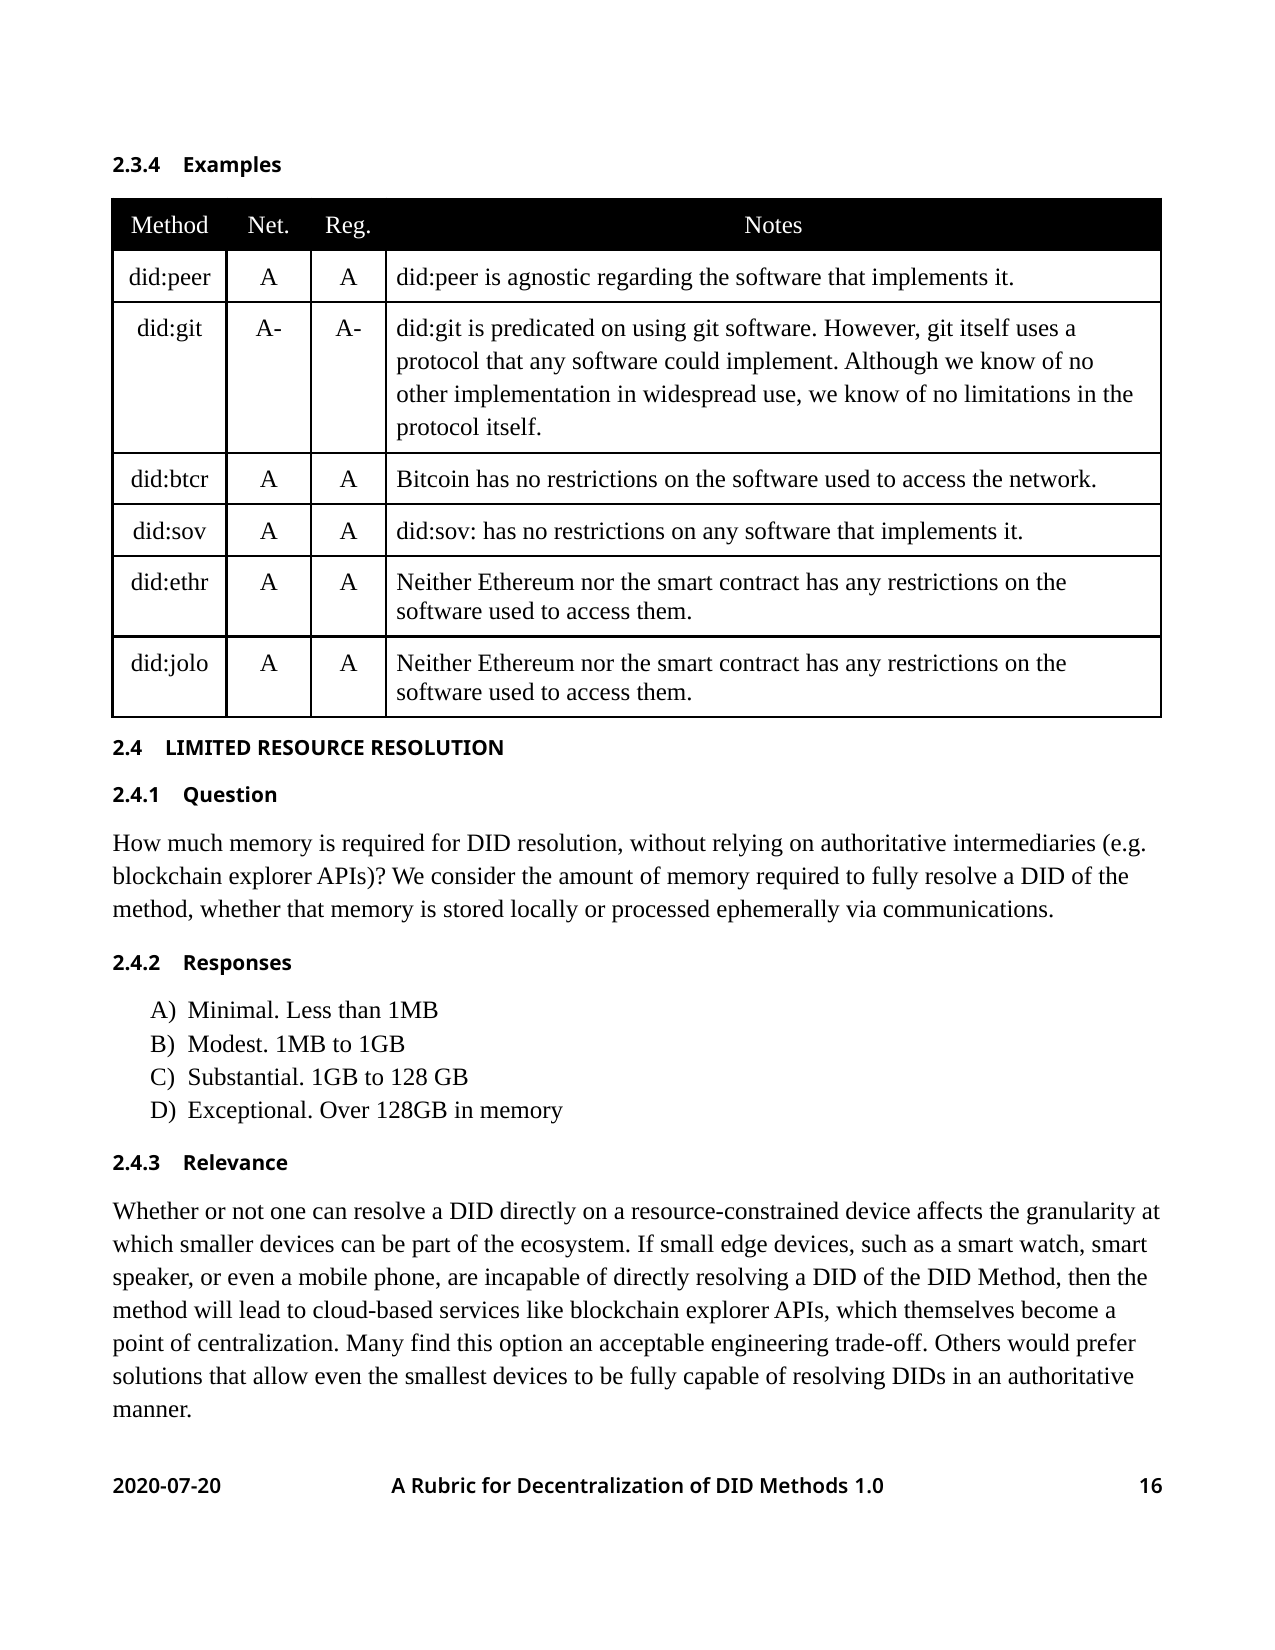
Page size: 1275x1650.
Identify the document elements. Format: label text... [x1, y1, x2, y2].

table_cell A [228, 454, 310, 503]
table_cell did:git [114, 303, 225, 452]
table_header Net. [228, 200, 310, 249]
subtitle Responses [112, 948, 1162, 976]
subtitle Relevance [112, 1148, 1162, 1177]
list Modest. 1MB to 1GB [150, 1029, 1162, 1057]
table_cell did:peer [114, 251, 225, 301]
table_cell A [228, 505, 310, 555]
table_cell A- [228, 303, 310, 452]
list Minimal. Less than 1MB [150, 996, 1162, 1024]
table_cell did:jolo [114, 638, 225, 716]
table_cell A [312, 638, 385, 716]
subtitle Examples [112, 150, 1162, 178]
list Substantial. 1GB to 128 GB [150, 1062, 1162, 1090]
text Whether or not one can resolve a DID directly on a resource-constrained device affects the granularity at which smaller devices can be part of the ecosystem. If small edge devices, such as a smart watch, smart speaker, or even a mobile phone, are incapable of directly resolving a DID of the DID Method, then the method will lead to cloud-based services like blockchain explorer APIs, which themselves become a point of centralization. Many find this option an acceptable engineering trade-off. Others would prefer solutions that allow even the smallest devices to be fully capable of resolving DIDs in an authoritative manner. [112, 1196, 1162, 1423]
table_cell did:sov: has no restrictions on any software that implements it. [387, 505, 1160, 555]
table_cell did:git is predicated on using git software. However, git itself uses a protocol that any software could implement. Although we know of no other implementation in widespread use, we know of no limitations in the protocol itself. [387, 303, 1160, 452]
text How much memory is required for DID resolution, without relying on authoritative intermediaries (e.g. blockchain explorer APIs)? We consider the amount of memory required to fully resolve a DID of the method, whether that memory is stored locally or processed ephemerally via communications. [112, 828, 1162, 923]
table_cell Neither Ethereum nor the smart contract has any restrictions on the software used to access them. [387, 638, 1160, 716]
table_cell A [228, 251, 310, 301]
table_header Notes [387, 200, 1160, 249]
table_cell A [228, 638, 310, 716]
table_cell did:peer is agnostic regarding the software that implements it. [387, 251, 1160, 301]
table_cell did:ethr [114, 557, 225, 635]
table_cell Bitcoin has no restrictions on the software used to access the network. [387, 454, 1160, 503]
table_cell A [312, 505, 385, 555]
table_header Method [114, 200, 225, 249]
table_cell did:btcr [114, 454, 225, 503]
table_cell A [228, 557, 310, 635]
subtitle Limited Resource Resolution [112, 733, 1162, 761]
table_cell A- [312, 303, 385, 452]
table_cell Neither Ethereum nor the smart contract has any restrictions on the software used to access them. [387, 557, 1160, 635]
table_cell A [312, 454, 385, 503]
list Exceptional. Over 128GB in memory [150, 1095, 1162, 1123]
table_cell did:sov [114, 505, 225, 555]
subtitle Question [112, 781, 1162, 809]
table_header Reg. [312, 200, 385, 249]
table_cell A [312, 251, 385, 301]
table_cell A [312, 557, 385, 635]
